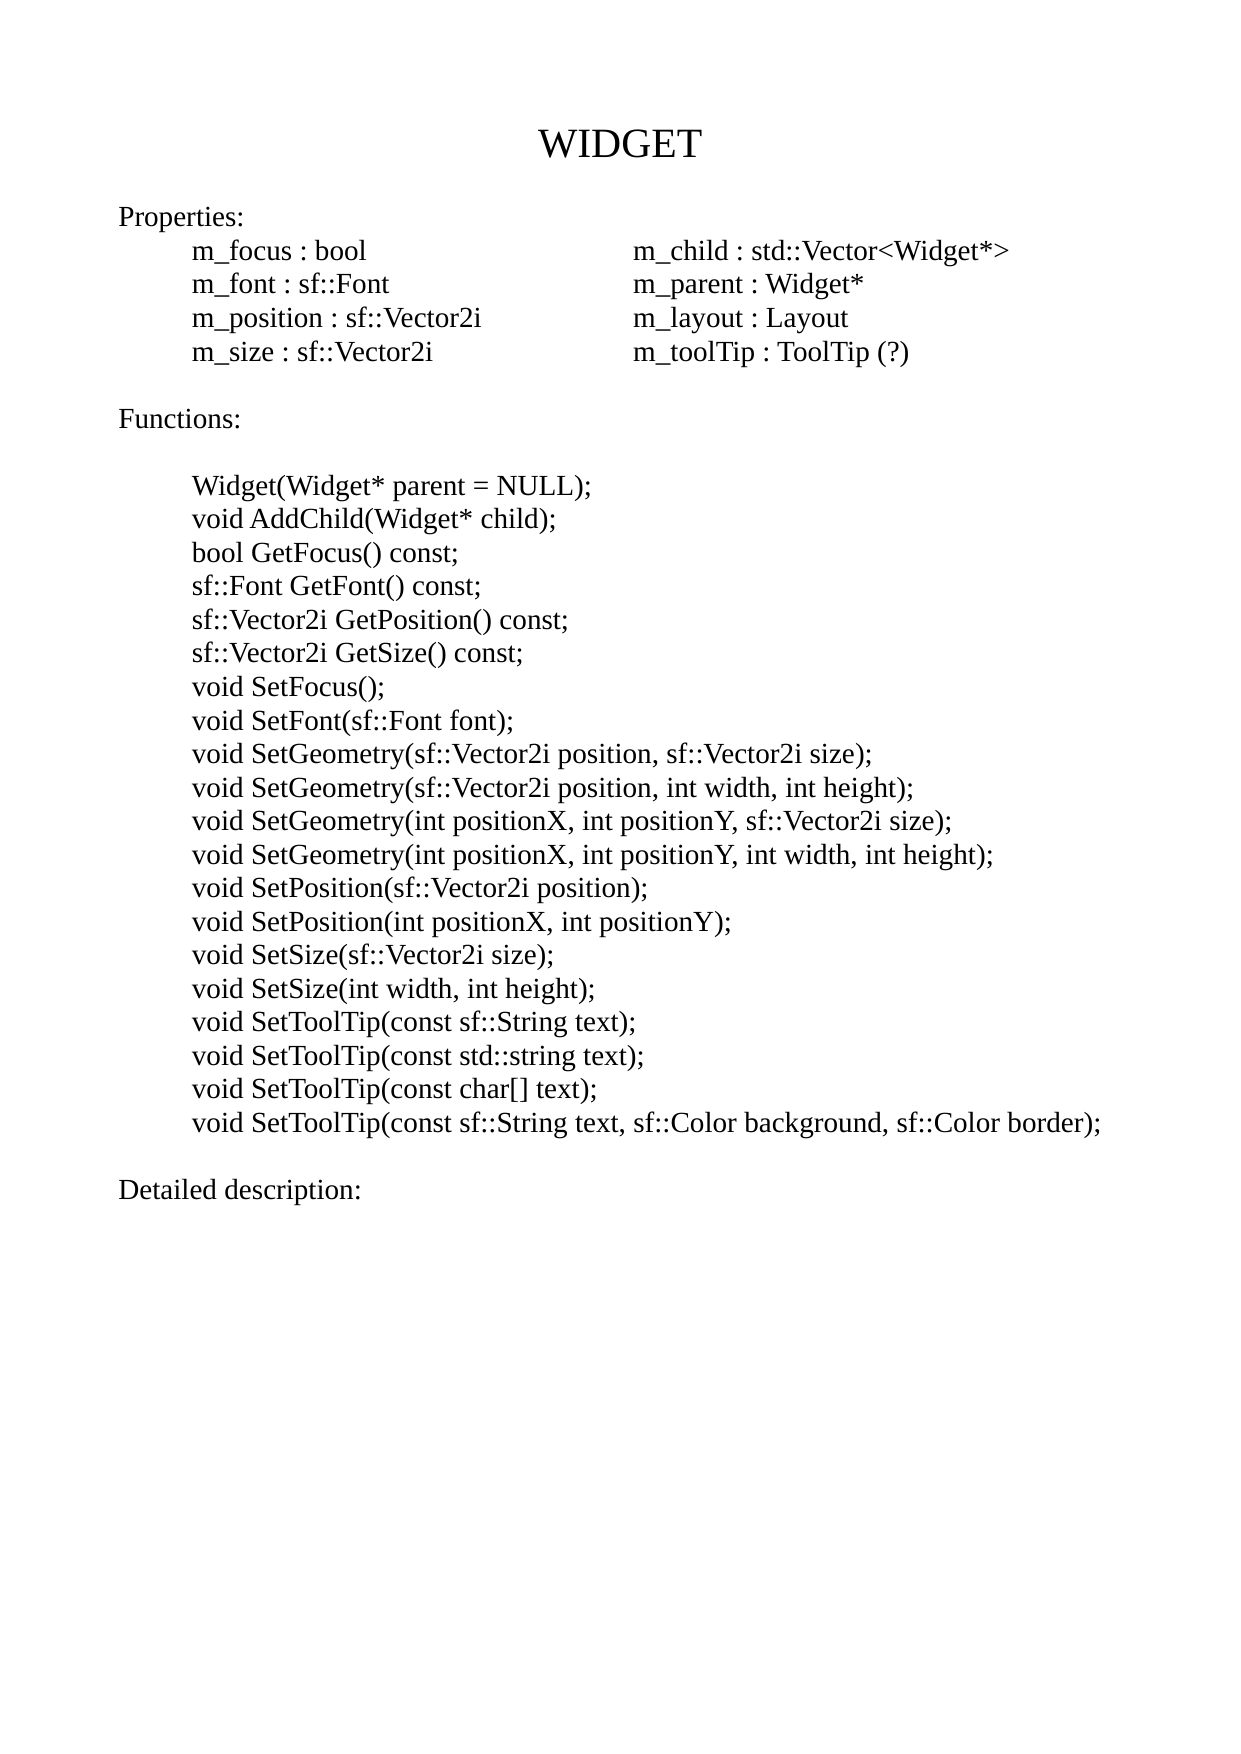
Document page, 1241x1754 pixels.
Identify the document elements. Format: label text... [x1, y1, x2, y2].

text void SetGeometry(sf::Vector2i position, sf::Vector2i size); [118, 736, 1122, 770]
text sf::Vector2i GetSize() const; [118, 636, 1122, 669]
text Properties: [118, 199, 1122, 233]
text void SetPosition(sf::Vector2i position); [118, 870, 1122, 904]
text m_position : sf::Vector2i m_layout : Layout [118, 300, 1122, 334]
text void SetFont(sf::Font font); [118, 703, 1122, 736]
text m_focus : bool m_child : std::Vector<Widget*> [118, 233, 1122, 267]
text void SetToolTip(const std::string text); [118, 1038, 1122, 1072]
text void SetGeometry(int positionX, int positionY, sf::Vector2i size); [118, 803, 1122, 837]
text Functions: [118, 401, 1122, 434]
text m_size : sf::Vector2i m_toolTip : ToolTip (?) [118, 334, 1122, 367]
text WIDGET [118, 118, 1122, 166]
text void SetToolTip(const sf::String text, sf::Color background, sf::Color border); [118, 1105, 1122, 1139]
text void SetSize(int width, int height); [118, 971, 1122, 1004]
text void SetToolTip(const char[] text); [118, 1072, 1122, 1105]
text void SetSize(sf::Vector2i size); [118, 937, 1122, 971]
text bool GetFocus() const; [118, 535, 1122, 568]
text void SetToolTip(const sf::String text); [118, 1004, 1122, 1038]
text void SetPosition(int positionX, int positionY); [118, 904, 1122, 937]
text void AddChild(Widget* child); [118, 501, 1122, 535]
text void SetGeometry(int positionX, int positionY, int width, int height); [118, 837, 1122, 870]
text sf::Font GetFont() const; [118, 568, 1122, 602]
text void SetGeometry(sf::Vector2i position, int width, int height); [118, 770, 1122, 803]
text sf::Vector2i GetPosition() const; [118, 602, 1122, 636]
text void SetFocus(); [118, 669, 1122, 703]
text Widget(Widget* parent = NULL); [118, 468, 1122, 501]
text Detailed description: [118, 1172, 1122, 1206]
text m_font : sf::Font m_parent : Widget* [118, 267, 1122, 300]
